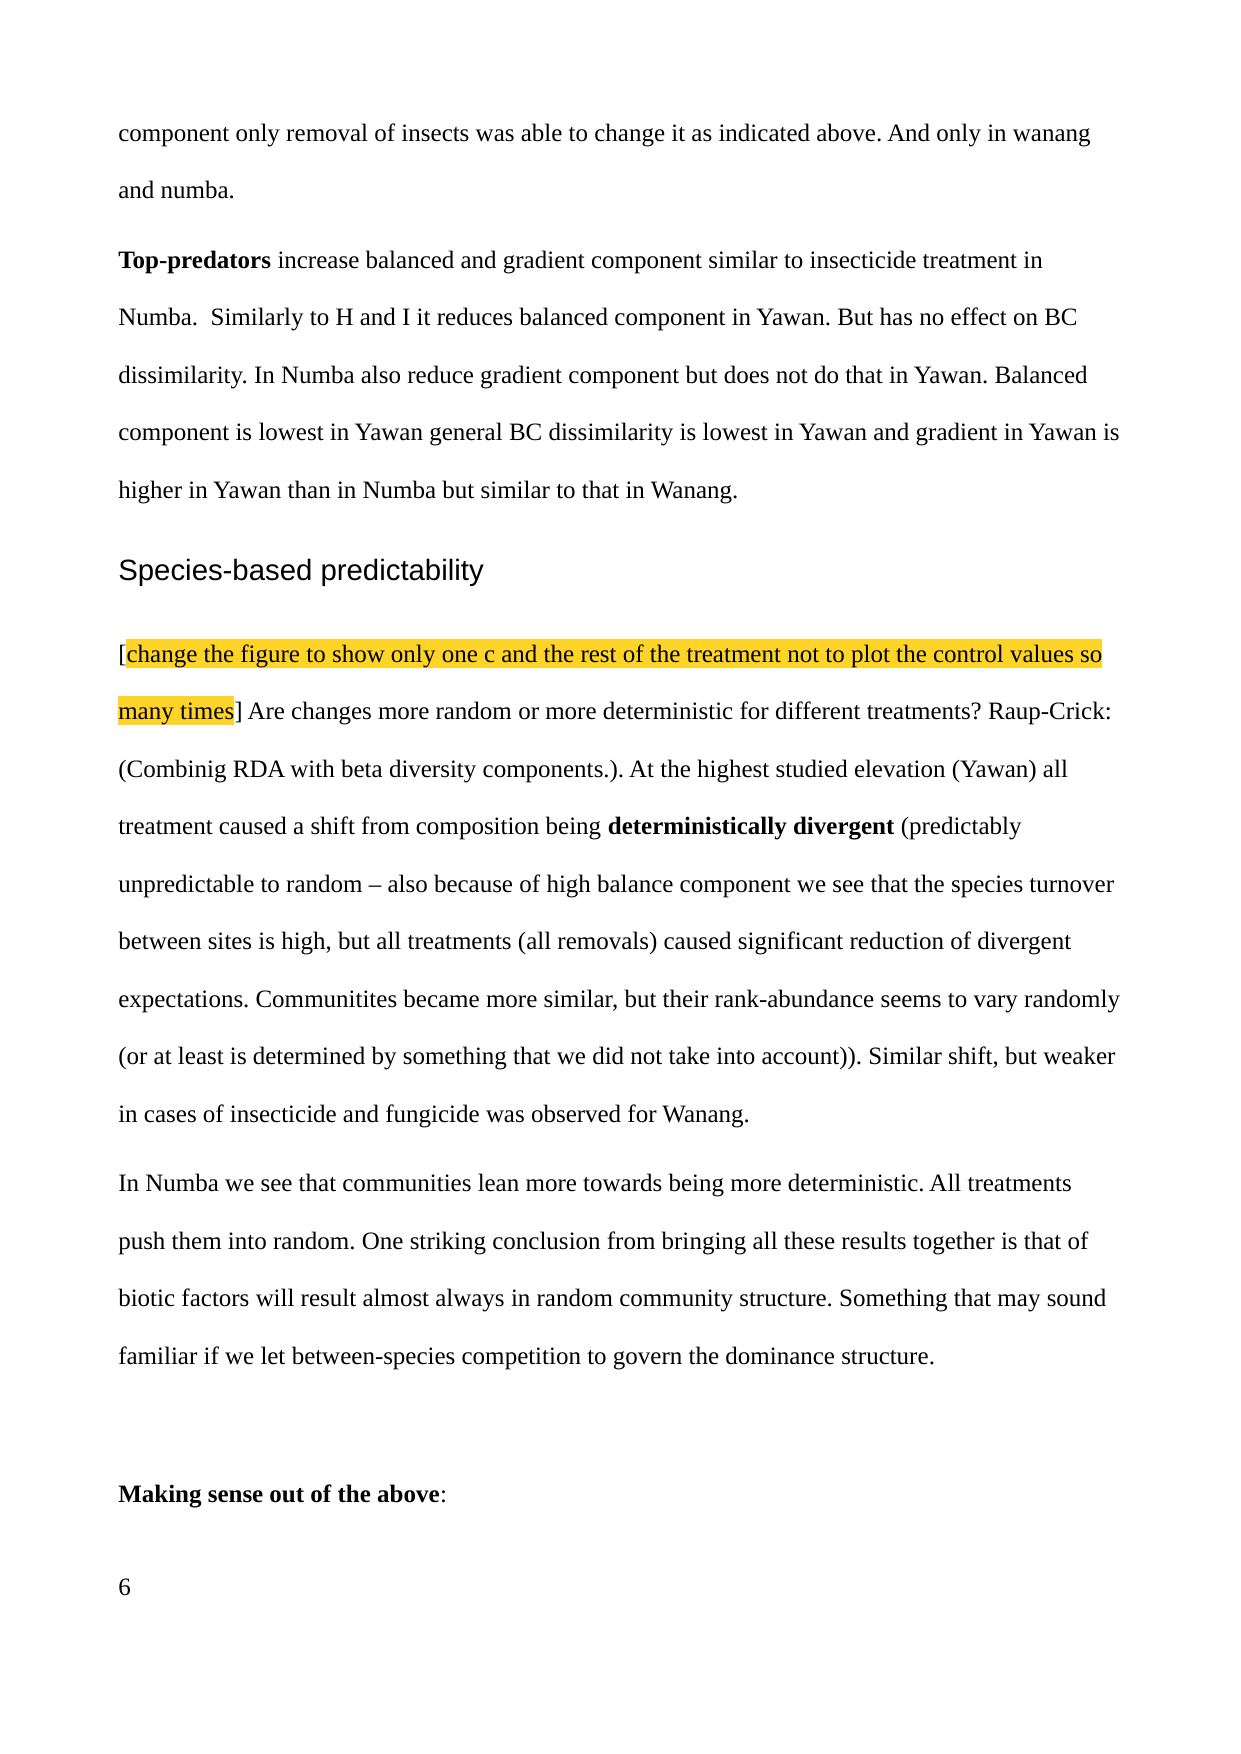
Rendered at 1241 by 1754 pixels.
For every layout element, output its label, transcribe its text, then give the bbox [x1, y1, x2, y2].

text In Numba we see that communities lean more towards being more deterministic. All treatments push them into random. One striking conclusion from bringing all these results together is that of biotic factors will result almost always in random community structure. Something that may sound familiar if we let between-species competition to govern the dominance structure. [118, 1168, 1122, 1369]
text Top-predators increase balanced and gradient component similar to insecticide treatment in Numba. Similarly to H and I it reduces balanced component in Yawan. But has no effect on BC dissimilarity. In Numba also reduce gradient component but does not do that in Yawan. Balanced component is lowest in Yawan general BC dissimilarity is lowest in Yawan and gradient in Yawan is higher in Yawan than in Numba but similar to that in Wanang. [118, 245, 1122, 504]
subtitle Species-based predictability [118, 553, 1122, 587]
text Making sense out of the above: [118, 1479, 1122, 1508]
text component only removal of insects was able to change it as indicated above. And only in wanang and numba. [118, 118, 1122, 204]
text [change the figure to show only one c and the rest of the treatment not to plot the control values so many times] Are changes more random or more deterministic for different treatments? Raup-Crick: (Combinig RDA with beta diversity components.). At the highest studied elevation (Yawan) all treatment caused a shift from composition being deterministically divergent (predictably unpredictable to random – also because of high balance component we see that the species turnover between sites is high, but all treatments (all removals) caused significant reduction of divergent expectations. Communitites became more similar, but their rank-abundance seems to vary randomly (or at least is determined by something that we did not take into account)). Similar shift, but weaker in cases of insecticide and fungicide was observed for Wanang. [118, 639, 1122, 1128]
